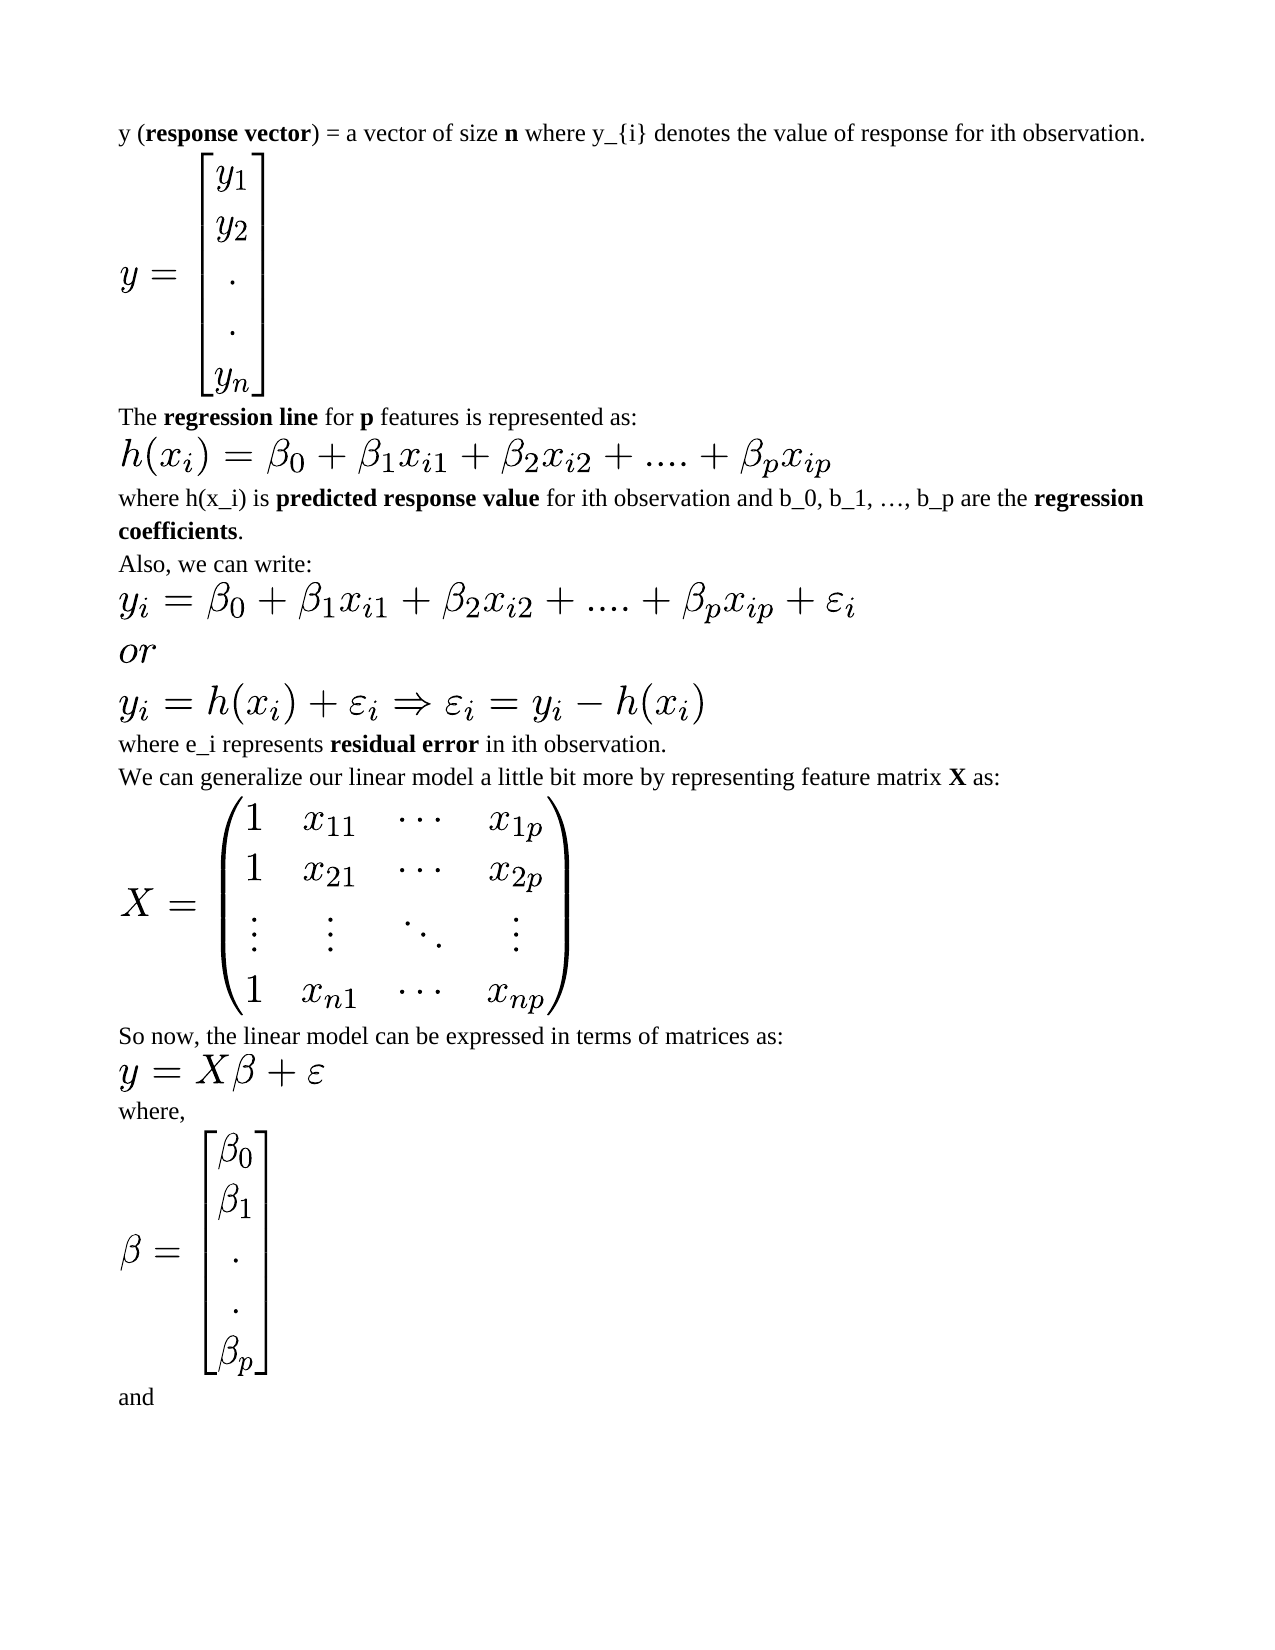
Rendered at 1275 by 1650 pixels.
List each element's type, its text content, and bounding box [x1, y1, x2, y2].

text y (response vector) = a vector of size n where y_{i} denotes the value of response for ith observation. The regression line for p features is represented as: where h(x_i) is predicted response value for ith observation and b_0, b_1, …, b_p are the regression coefficients. Also, we can write: where e_i represents residual error in ith observation. We can generalize our linear model a little bit more by representing feature matrix X as: So now, the linear model can be expressed in terms of matrices as: where, and [118, 118, 1157, 1410]
